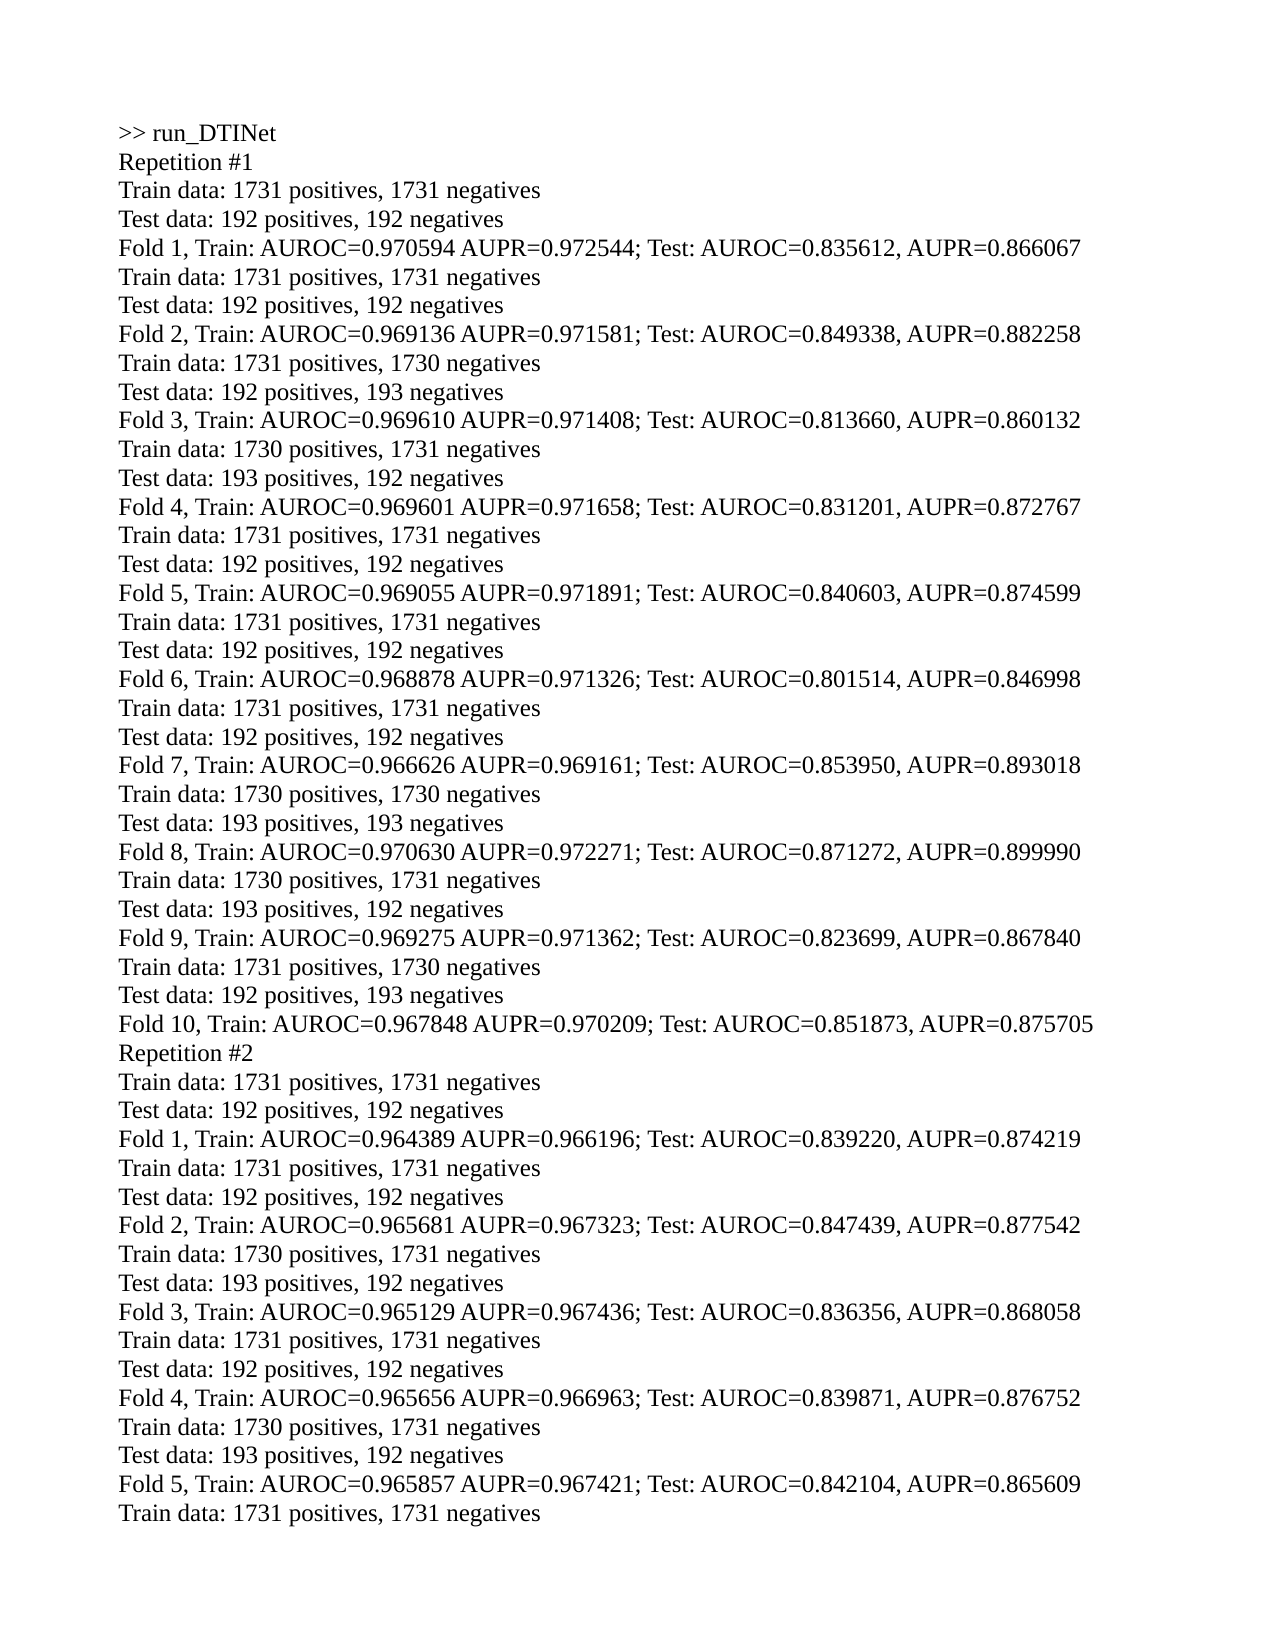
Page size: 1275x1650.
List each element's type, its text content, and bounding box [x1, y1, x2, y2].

text Train data: 1730 positives, 1731 negatives [118, 1412, 1157, 1441]
text Test data: 193 positives, 193 negatives [118, 808, 1157, 837]
text Train data: 1731 positives, 1731 negatives [118, 176, 1157, 204]
text Train data: 1731 positives, 1730 negatives [118, 952, 1157, 981]
text Test data: 193 positives, 192 negatives [118, 1268, 1157, 1297]
text Train data: 1731 positives, 1731 negatives [118, 521, 1157, 549]
text Train data: 1730 positives, 1731 negatives [118, 434, 1157, 463]
text Test data: 192 positives, 192 negatives [118, 549, 1157, 578]
text Train data: 1730 positives, 1730 negatives [118, 779, 1157, 808]
text Fold 3, Train: AUROC=0.969610 AUPR=0.971408; Test: AUROC=0.813660, AUPR=0.860132 [118, 406, 1157, 434]
text Test data: 192 positives, 192 negatives [118, 1182, 1157, 1211]
text Test data: 192 positives, 192 negatives [118, 636, 1157, 664]
text Fold 4, Train: AUROC=0.969601 AUPR=0.971658; Test: AUROC=0.831201, AUPR=0.872767 [118, 492, 1157, 521]
text Fold 2, Train: AUROC=0.965681 AUPR=0.967323; Test: AUROC=0.847439, AUPR=0.877542 [118, 1211, 1157, 1239]
text Test data: 193 positives, 192 negatives [118, 1441, 1157, 1469]
text Fold 4, Train: AUROC=0.965656 AUPR=0.966963; Test: AUROC=0.839871, AUPR=0.876752 [118, 1383, 1157, 1412]
text Fold 6, Train: AUROC=0.968878 AUPR=0.971326; Test: AUROC=0.801514, AUPR=0.846998 [118, 664, 1157, 693]
text Train data: 1731 positives, 1730 negatives [118, 348, 1157, 377]
text Train data: 1731 positives, 1731 negatives [118, 262, 1157, 291]
text Fold 2, Train: AUROC=0.969136 AUPR=0.971581; Test: AUROC=0.849338, AUPR=0.882258 [118, 319, 1157, 348]
text Test data: 192 positives, 192 negatives [118, 204, 1157, 233]
text Test data: 192 positives, 192 negatives [118, 1096, 1157, 1124]
text Train data: 1731 positives, 1731 negatives [118, 693, 1157, 722]
text Test data: 192 positives, 192 negatives [118, 722, 1157, 751]
text Train data: 1730 positives, 1731 negatives [118, 866, 1157, 894]
text Train data: 1731 positives, 1731 negatives [118, 1498, 1157, 1527]
text Fold 5, Train: AUROC=0.969055 AUPR=0.971891; Test: AUROC=0.840603, AUPR=0.874599 [118, 578, 1157, 607]
text Fold 9, Train: AUROC=0.969275 AUPR=0.971362; Test: AUROC=0.823699, AUPR=0.867840 [118, 923, 1157, 952]
text Train data: 1730 positives, 1731 negatives [118, 1239, 1157, 1268]
text Test data: 192 positives, 193 negatives [118, 981, 1157, 1009]
text Repetition #1 [118, 147, 1157, 176]
text Fold 1, Train: AUROC=0.964389 AUPR=0.966196; Test: AUROC=0.839220, AUPR=0.874219 [118, 1124, 1157, 1153]
text Train data: 1731 positives, 1731 negatives [118, 1067, 1157, 1096]
text Test data: 193 positives, 192 negatives [118, 463, 1157, 492]
text Test data: 192 positives, 192 negatives [118, 291, 1157, 319]
text Fold 8, Train: AUROC=0.970630 AUPR=0.972271; Test: AUROC=0.871272, AUPR=0.899990 [118, 837, 1157, 866]
text Train data: 1731 positives, 1731 negatives [118, 607, 1157, 636]
text Fold 1, Train: AUROC=0.970594 AUPR=0.972544; Test: AUROC=0.835612, AUPR=0.866067 [118, 233, 1157, 262]
text Test data: 193 positives, 192 negatives [118, 894, 1157, 923]
text Fold 3, Train: AUROC=0.965129 AUPR=0.967436; Test: AUROC=0.836356, AUPR=0.868058 [118, 1297, 1157, 1326]
text Test data: 192 positives, 193 negatives [118, 377, 1157, 406]
text Train data: 1731 positives, 1731 negatives [118, 1326, 1157, 1354]
text Test data: 192 positives, 192 negatives [118, 1354, 1157, 1383]
text Train data: 1731 positives, 1731 negatives [118, 1153, 1157, 1182]
text Fold 10, Train: AUROC=0.967848 AUPR=0.970209; Test: AUROC=0.851873, AUPR=0.875705 [118, 1009, 1157, 1038]
text Fold 5, Train: AUROC=0.965857 AUPR=0.967421; Test: AUROC=0.842104, AUPR=0.865609 [118, 1469, 1157, 1498]
text Repetition #2 [118, 1038, 1157, 1067]
text >> run_DTINet [118, 118, 1157, 147]
text Fold 7, Train: AUROC=0.966626 AUPR=0.969161; Test: AUROC=0.853950, AUPR=0.893018 [118, 751, 1157, 779]
